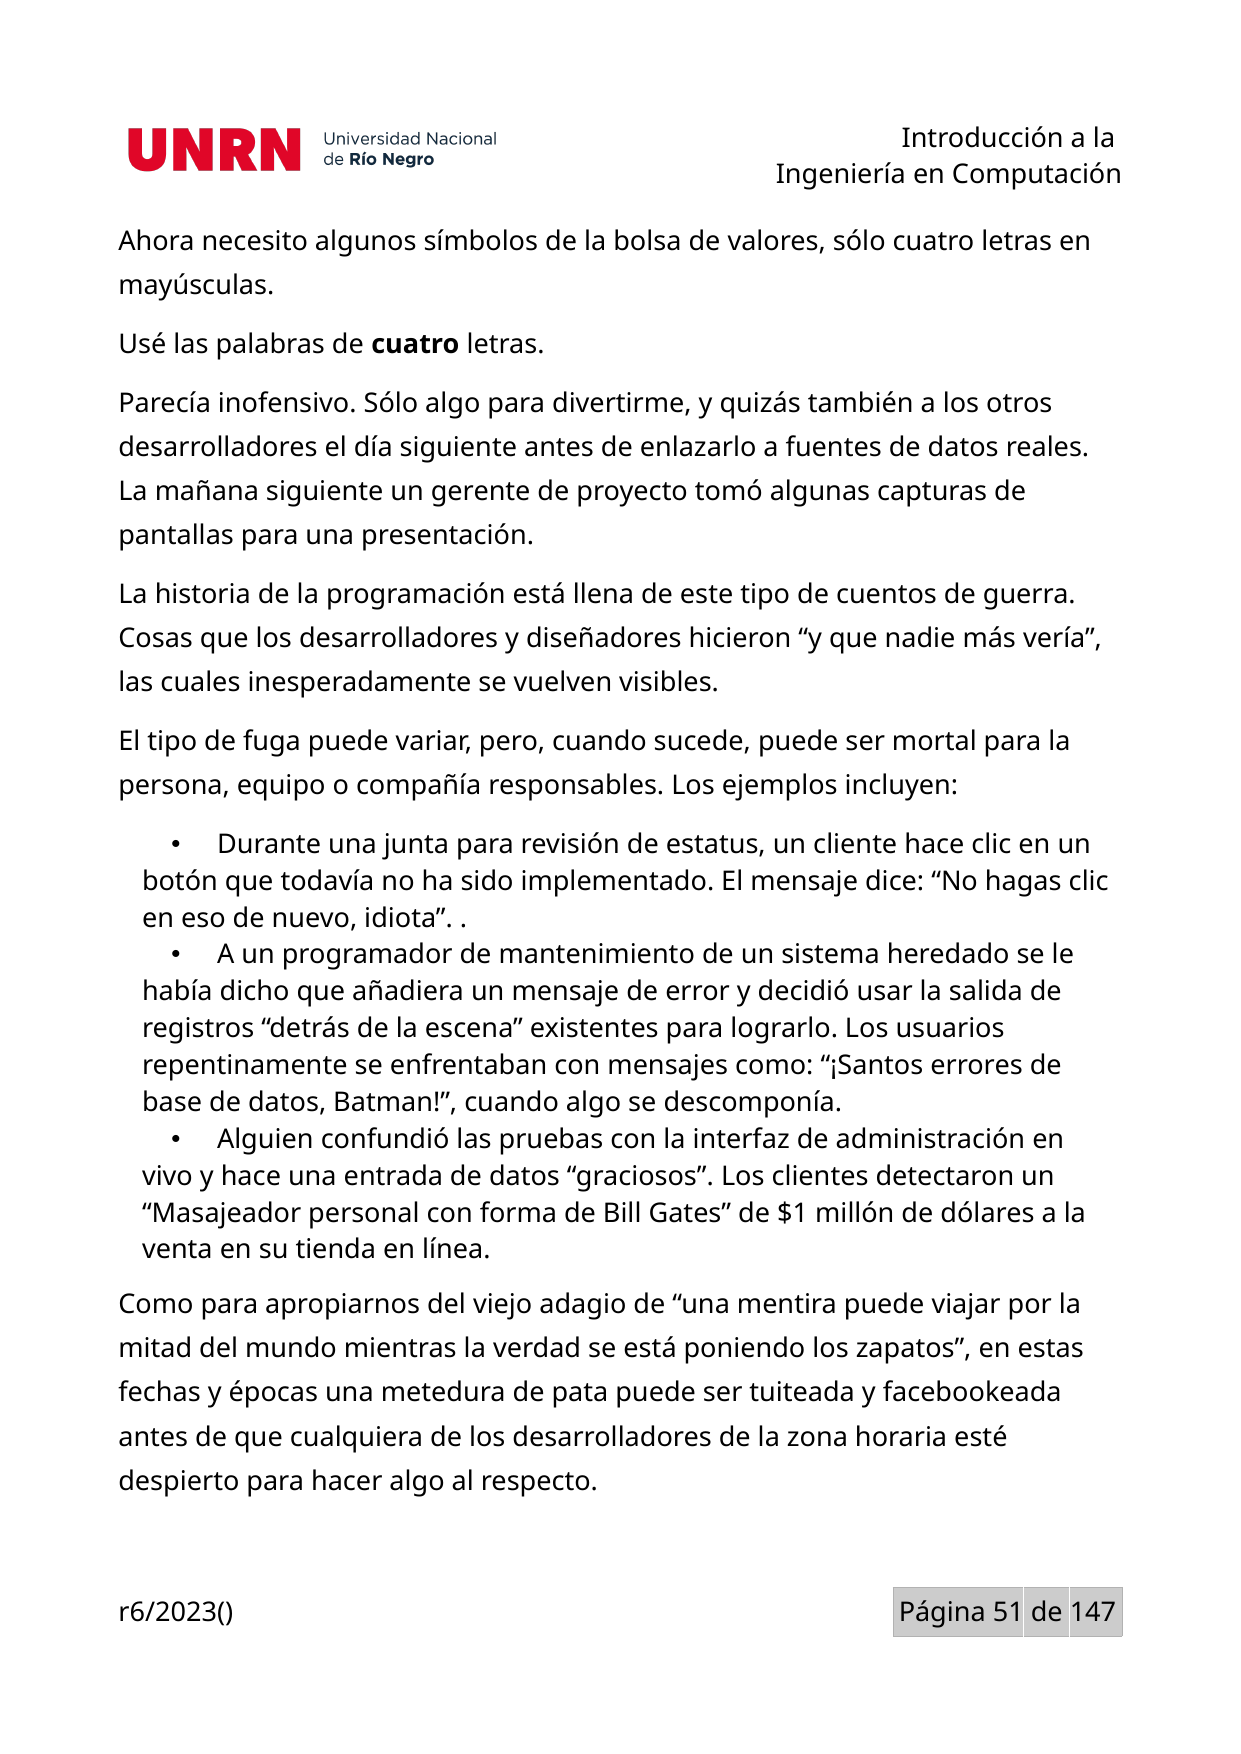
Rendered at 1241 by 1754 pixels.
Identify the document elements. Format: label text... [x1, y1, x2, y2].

text La historia de la programación está llena de este tipo de cuentos de guerra. Cosas que los desarrolladores y diseñadores hicieron “y que nadie más vería”, las cuales inesperadamente se vuelven visibles. [118, 574, 1122, 699]
text El tipo de fuga puede variar, pero, cuando sucede, puede ser mortal para la persona, equipo o compañía responsables. Los ejemplos incluyen: [118, 721, 1122, 802]
text Como para apropiarnos del viejo adagio de “una mentira puede viajar por la mitad del mundo mientras la verdad se está poniendo los zapatos”, en estas fechas y épocas una metedura de pata puede ser tuiteada y facebookeada antes de que cualquiera de los desarrolladores de la zona horaria esté despierto para hacer algo al respecto. [118, 1284, 1122, 1498]
list Durante una junta para revisión de estatus, un cliente hace clic en un botón que todavía no ha sido implementado. El mensaje dice: “No hagas clic en eso de nuevo, idiota”. . [142, 824, 1122, 935]
text Parecía inofensivo. Sólo algo para divertirme, y quizás también a los otros desarrolladores el día siguiente antes de enlazarlo a fuentes de datos reales. La mañana siguiente un gerente de proyecto tomó algunas capturas de pantallas para una presentación. [118, 383, 1122, 552]
list A un programador de mantenimiento de un sistema heredado se le había dicho que añadiera un mensaje de error y decidió usar la salida de registros “detrás de la escena” existentes para lograrlo. Los usuarios repentinamente se enfrentaban con mensajes como: “¡Santos errores de base de datos, Batman!”, cuando algo se descomponía. [142, 935, 1122, 1119]
text Ahora necesito algunos símbolos de la bolsa de valores, sólo cuatro letras en mayúsculas. [118, 221, 1122, 302]
list Alguien confundió las pruebas con la interfaz de administración en vivo y hace una entrada de datos “graciosos”. Los clientes detectaron un “Masajeador personal con forma de Bill Gates” de $1 millón de dólares a la venta en su tienda en línea. [142, 1119, 1122, 1267]
text Usé las palabras de cuatro letras. [118, 324, 1122, 361]
picture [118, 118, 505, 180]
